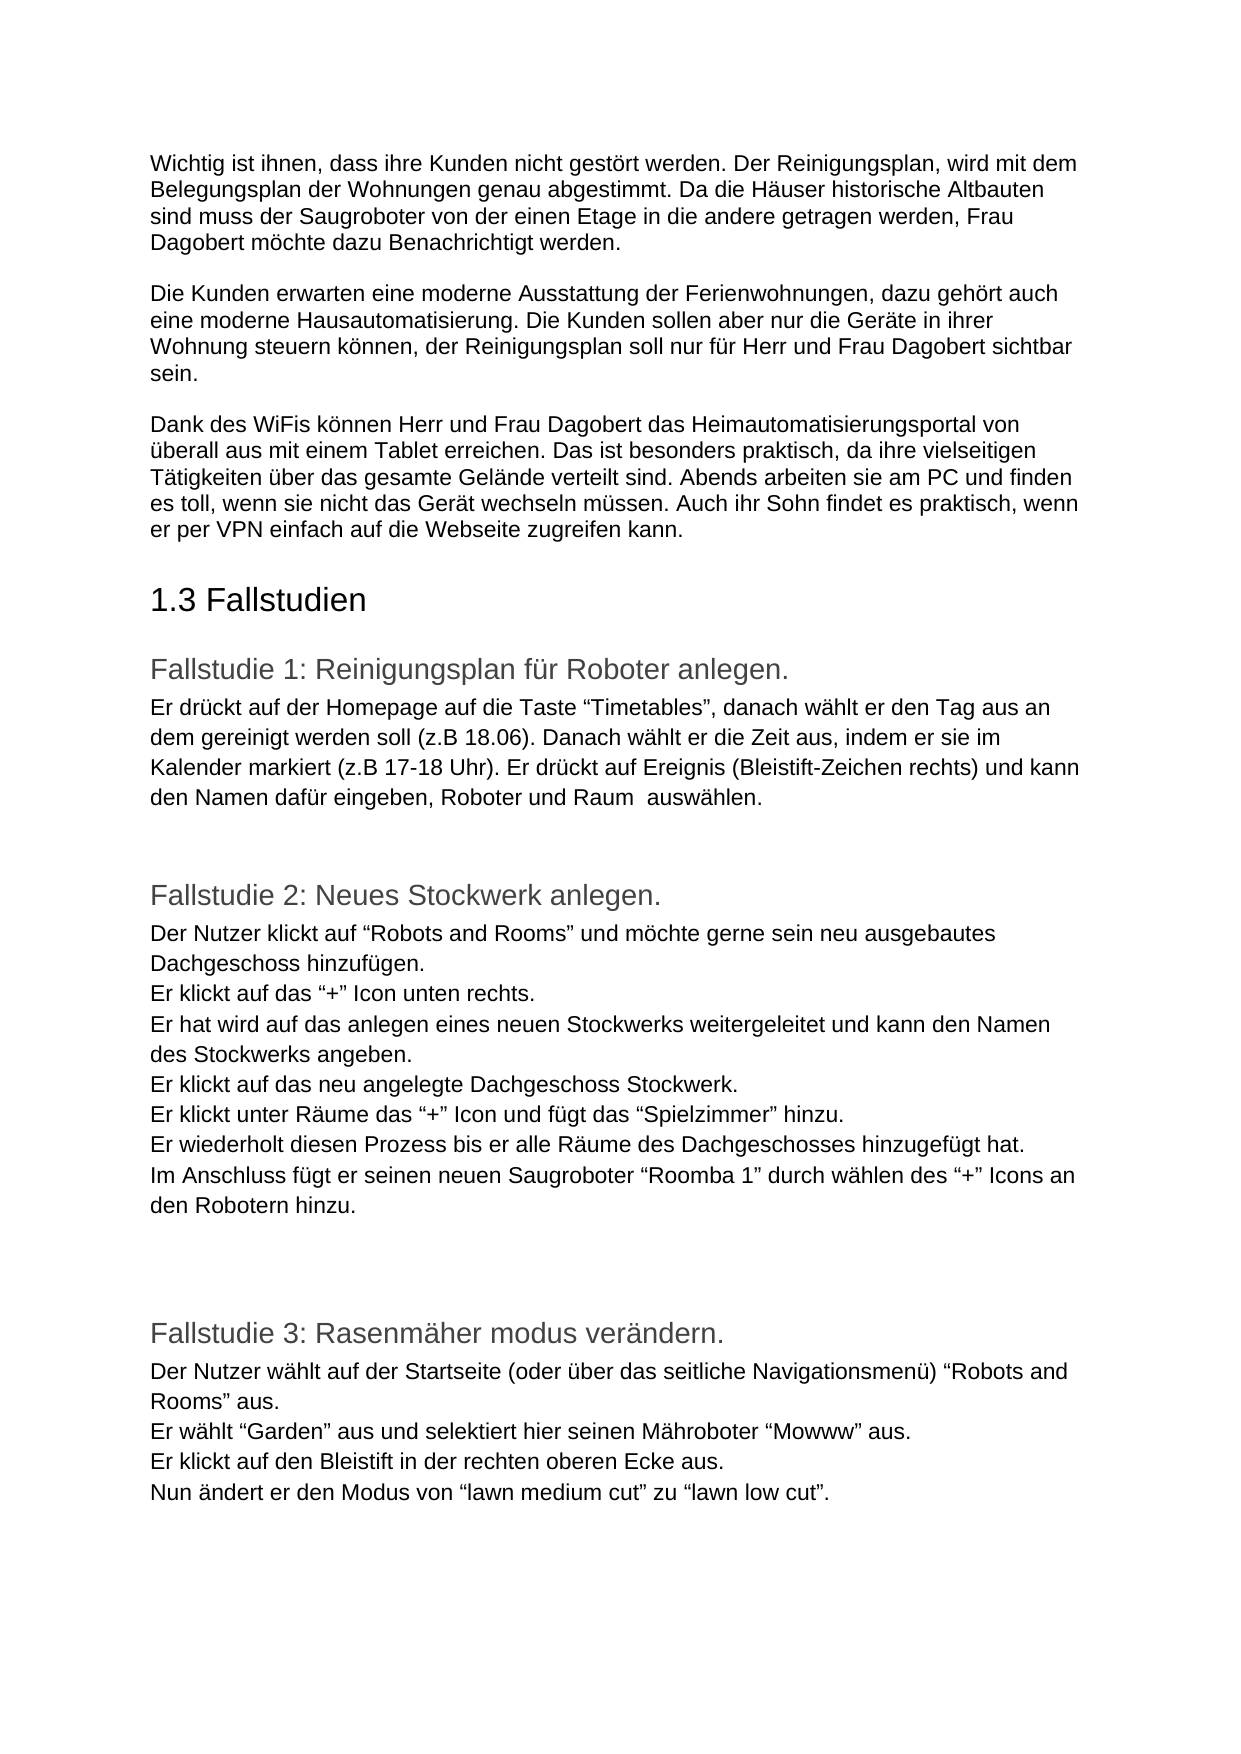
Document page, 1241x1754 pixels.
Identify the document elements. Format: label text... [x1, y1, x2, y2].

subtitle Fallstudie 2: Neues Stockwerk anlegen. [150, 878, 1090, 912]
text Er klickt auf das neu angelegte Dachgeschoss Stockwerk. Er klickt unter Räume das “+” Icon und fügt das “Spielzimmer” hinzu. Er wiederholt diesen Prozess bis er alle Räume des Dachgeschosses hinzugefügt hat. [150, 1071, 1090, 1158]
text Der Nutzer klickt auf “Robots and Rooms” und möchte gerne sein neu ausgebautes Dachgeschoss hinzufügen. [150, 920, 1090, 977]
text Er klickt auf das “+” Icon unten rechts. [150, 980, 1090, 1007]
subtitle Fallstudie 1: Reinigungsplan für Roboter anlegen. [150, 652, 1090, 685]
text Im Anschluss fügt er seinen neuen Saugroboter “Roomba 1” durch wählen des “+” Icons an den Robotern hinzu. [150, 1162, 1090, 1218]
text Er drückt auf der Homepage auf die Taste “Timetables”, danach wählt er den Tag aus an dem gereinigt werden soll (z.B 18.06). Danach wählt er die Zeit aus, indem er sie im Kalender markiert (z.B 17-18 Uhr). Er drückt auf Ereignis (Bleistift-Zeichen rechts) und kann den Namen dafür eingeben, Roboter und Raum auswählen. [150, 694, 1090, 811]
subtitle 1.3 Fallstudien [150, 580, 1090, 618]
text Die Kunden erwarten eine moderne Ausstattung der Ferienwohnungen, dazu gehört auch eine moderne Hausautomatisierung. Die Kunden sollen aber nur die Geräte in ihrer Wohnung steuern können, der Reinigungsplan soll nur für Herr und Frau Dagobert sichtbar sein. [150, 280, 1090, 386]
text Der Nutzer wählt auf der Startseite (oder über das seitliche Navigationsmenü) “Robots and Rooms” aus. [150, 1358, 1090, 1414]
subtitle Fallstudie 3: Rasenmäher modus verändern. [150, 1316, 1090, 1349]
text Wichtig ist ihnen, dass ihre Kunden nicht gestört werden. Der Reinigungsplan, wird mit dem Belegungsplan der Wohnungen genau abgestimmt. Da die Häuser historische Altbauten sind muss der Saugroboter von der einen Etage in die andere getragen werden, Frau Dagobert möchte dazu Benachrichtigt werden. [150, 150, 1090, 255]
text Dank des WiFis können Herr und Frau Dagobert das Heimautomatisierungsportal von überall aus mit einem Tablet erreichen. Das ist besonders praktisch, da ihre vielseitigen Tätigkeiten über das gesamte Gelände verteilt sind. Abends arbeiten sie am PC und finden es toll, wenn sie nicht das Gerät wechseln müssen. Auch ihr Sohn findet es praktisch, wenn er per VPN einfach auf die Webseite zugreifen kann. [150, 411, 1090, 543]
text Er hat wird auf das anlegen eines neuen Stockwerks weitergeleitet und kann den Namen des Stockwerks angeben. [150, 1011, 1090, 1067]
text Er wählt “Garden” aus und selektiert hier seinen Mähroboter “Mowww” aus. Er klickt auf den Bleistift in der rechten oberen Ecke aus. Nun ändert er den Modus von “lawn medium cut” zu “lawn low cut”. [150, 1418, 1090, 1505]
